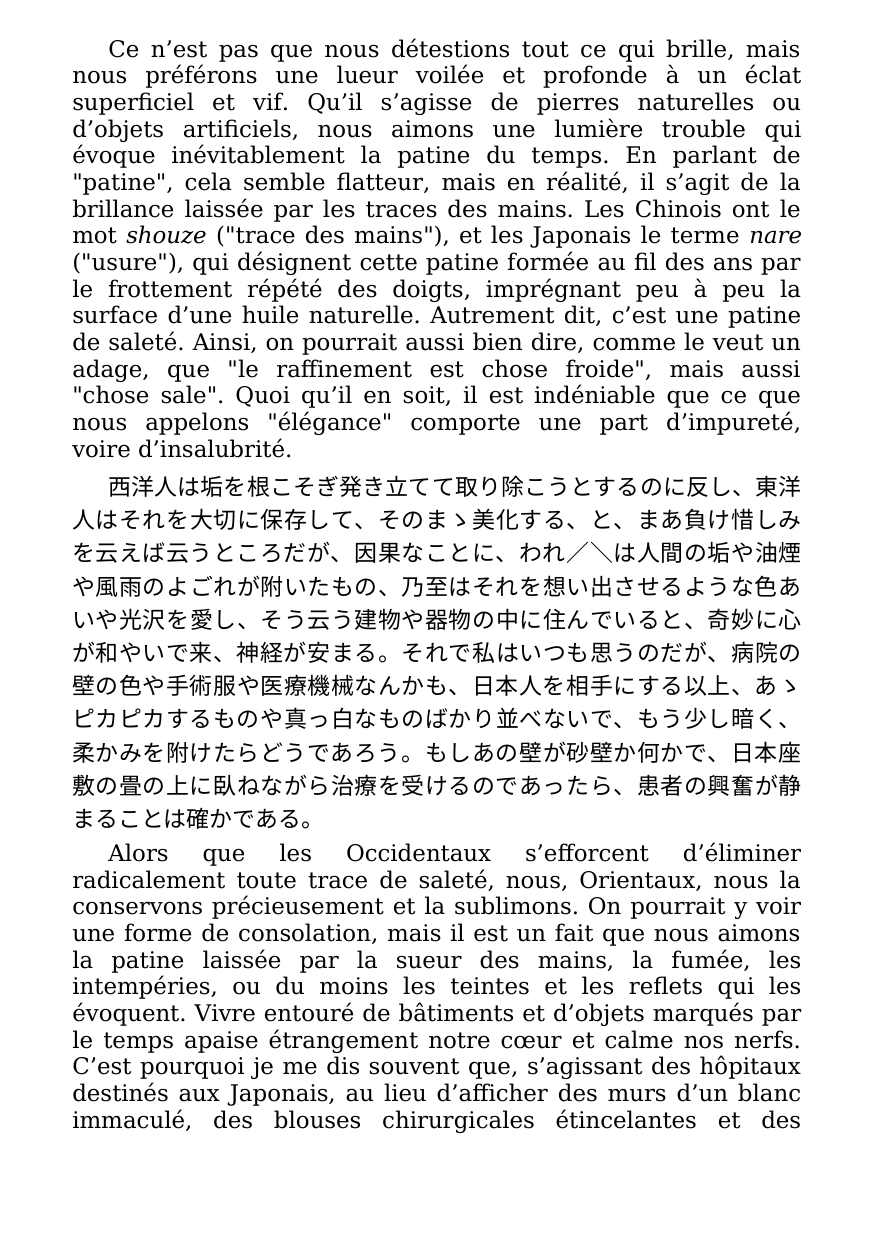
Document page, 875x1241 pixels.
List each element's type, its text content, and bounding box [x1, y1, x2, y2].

text Alors que les Occidentaux s’efforcent d’éliminer radicalement toute trace de saleté, nous, Orientaux, nous la conservons précieusement et la sublimons. On pourrait y voir une forme de consolation, mais il est un fait que nous aimons la patine laissée par la sueur des mains, la fumée, les intempéries, ou du moins les teintes et les reflets qui les évoquent. Vivre entouré de bâtiments et d’objets marqués par le temps apaise étrangement notre cœur et calme nos nerfs. C’est pourquoi je me dis souvent que, s’agissant des hôpitaux destinés aux Japonais, au lieu d’afficher des murs d’un blanc immaculé, des blouses chirurgicales étincelantes et des [72, 840, 802, 1133]
text Ce n’est pas que nous détestions tout ce qui brille, mais nous préférons une lueur voilée et profonde à un éclat superficiel et vif. Qu’il s’agisse de pierres naturelles ou d’objets artificiels, nous aimons une lumière trouble qui évoque inévitablement la patine du temps. En parlant de "patine", cela semble flatteur, mais en réalité, il s’agit de la brillance laissée par les traces des mains. Les Chinois ont le mot shouze ("trace des mains"), et les Japonais le terme nare ("usure"), qui désignent cette patine formée au fil des ans par le frottement répété des doigts, imprégnant peu à peu la surface d’une huile naturelle. Autrement dit, c’est une patine de saleté. Ainsi, on pourrait aussi bien dire, comme le veut un adage, que "le raffinement est chose froide", mais aussi "chose sale". Quoi qu’il en soit, il est indéniable que ce que nous appelons "élégance" comporte une part d’impureté, voire d’insalubrité. [72, 36, 802, 463]
text 西洋人は垢を根こそぎ発き立てて取り除こうとするのに反し、東洋人はそれを大切に保存して、そのまゝ美化する、と、まあ負け惜しみを云えば云うところだが、因果なことに、われ／＼は人間の垢や油煙や風雨のよごれが附いたもの、乃至はそれを想い出させるような色あいや光沢を愛し、そう云う建物や器物の中に住んでいると、奇妙に心が和やいで来、神経が安まる。それで私はいつも思うのだが、病院の壁の色や手術服や医療機械なんかも、日本人を相手にする以上、あゝピカピカするものや真っ白なものばかり並べないで、もう少し暗く、柔かみを附けたらどうであろう。もしあの壁が砂壁か何かで、日本座敷の畳の上に臥ねながら治療を受けるのであったら、患者の興奮が静まることは確かである。 [72, 469, 802, 834]
